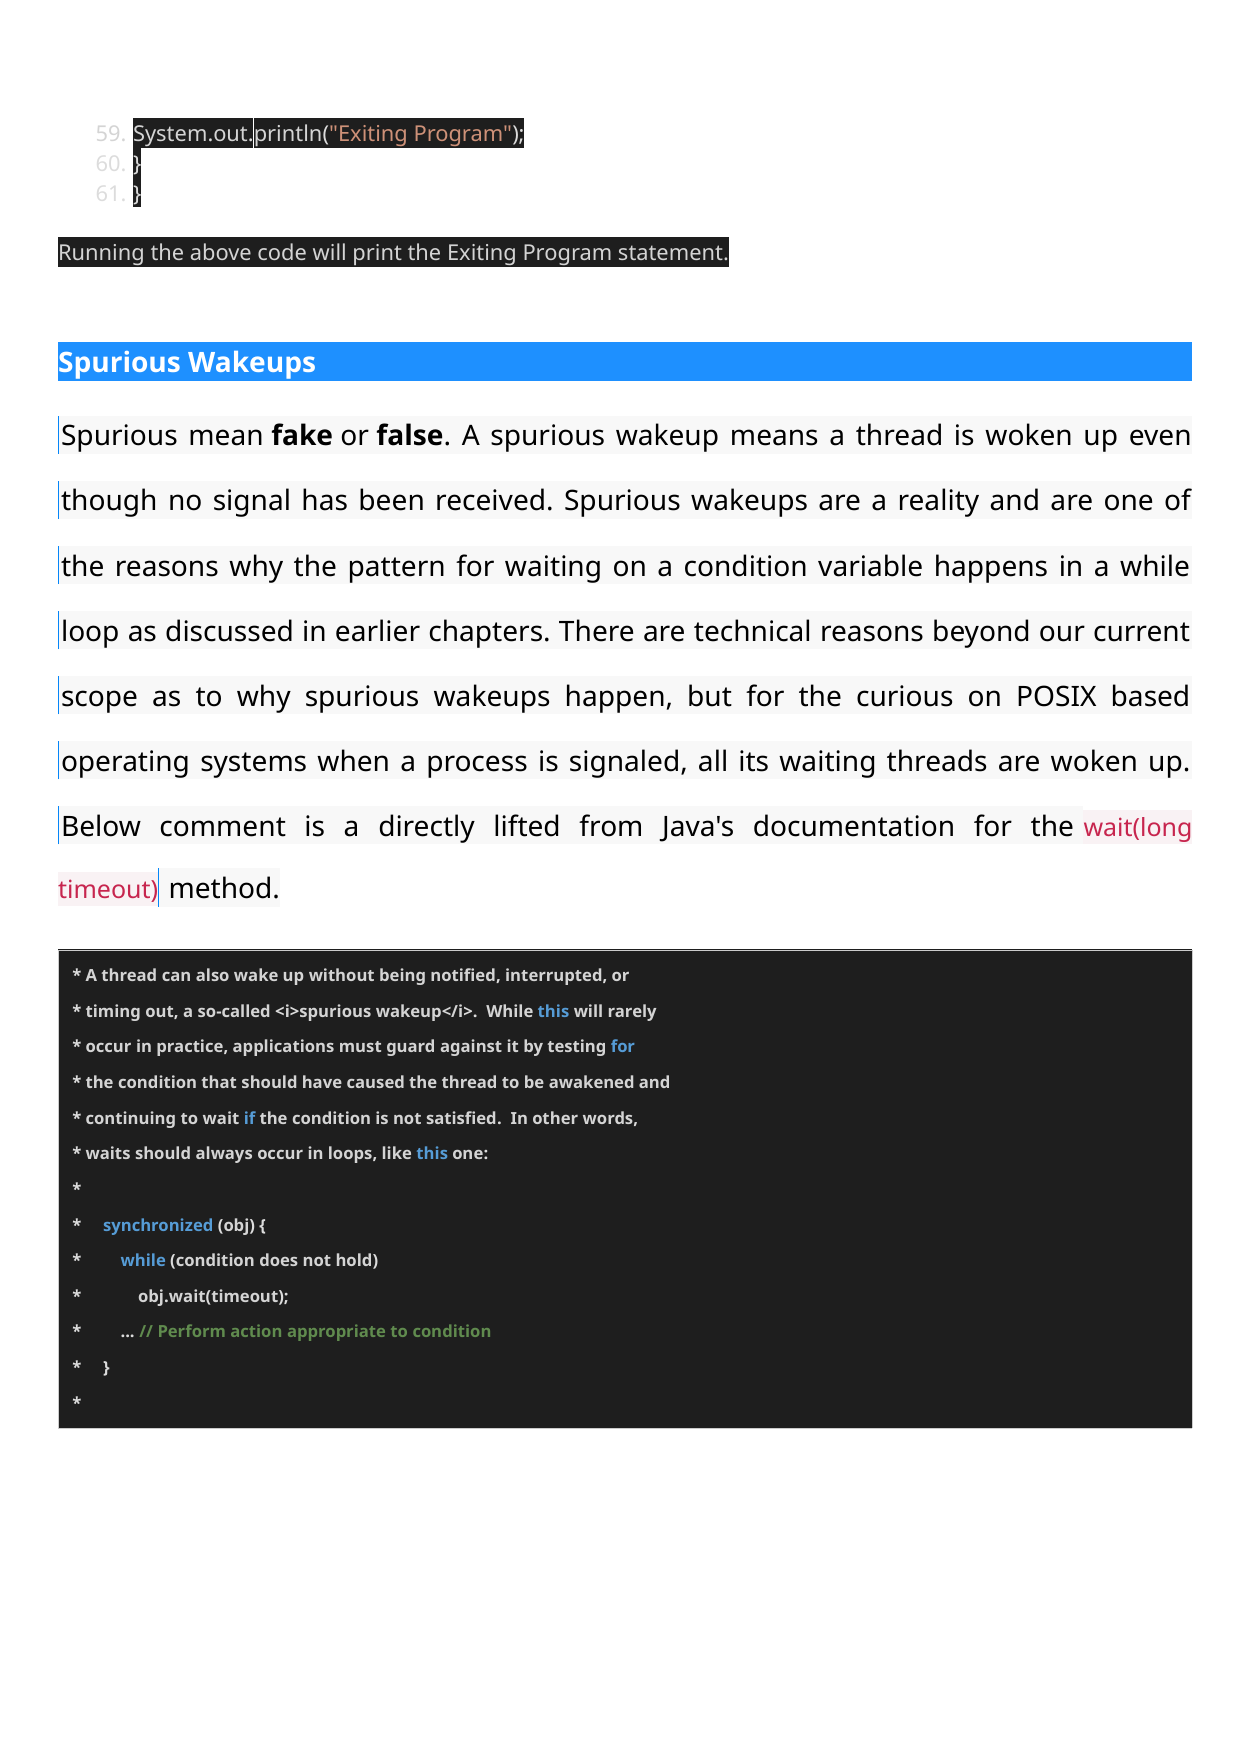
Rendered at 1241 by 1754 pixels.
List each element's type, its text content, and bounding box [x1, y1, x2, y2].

text * the condition that should have caused the thread to be awakened and [59, 1056, 1192, 1092]
text * A thread can also wake up without being notified, interrupted, or [59, 951, 1192, 985]
text * waits should always occur in loops, like this one: [59, 1128, 1192, 1163]
text Running the above code will print the Exiting Program statement. [58, 237, 1192, 267]
text * obj.wait(timeout); [59, 1270, 1192, 1306]
text * timing out, a so-called <i>spurious wakeup</i>. While this will rarely [59, 985, 1192, 1021]
text * } [59, 1341, 1192, 1377]
text * synchronized (obj) { [59, 1199, 1192, 1234]
text * continuing to wait if the condition is not satisfied. In other words, [59, 1092, 1192, 1128]
text * [59, 1163, 1192, 1199]
subtitle Spurious Wakeups [58, 342, 1192, 381]
text * ... // Perform action appropriate to condition [59, 1306, 1192, 1341]
text * occur in practice, applications must guard against it by testing for [59, 1021, 1192, 1056]
text * [59, 1377, 1192, 1428]
text Spurious mean fake or false. A spurious wakeup means a thread is woken up even though no signal has been received. Spurious wakeups are a reality and are one of the reasons why the pattern for waiting on a condition variable happens in a while loop as discussed in earlier chapters. There are technical reasons beyond our current scope as to why spurious wakeups happen, but for the curious on POSIX based operating systems when a process is signaled, all its waiting threads are woken up. Below comment is a directly lifted from Java's documentation for the wait(long timeout) method. [58, 416, 1192, 907]
text * while (condition does not hold) [59, 1234, 1192, 1270]
list System.out.println("Exiting Program"); [95, 118, 1192, 148]
list } [95, 148, 1192, 178]
list } [95, 178, 1192, 207]
